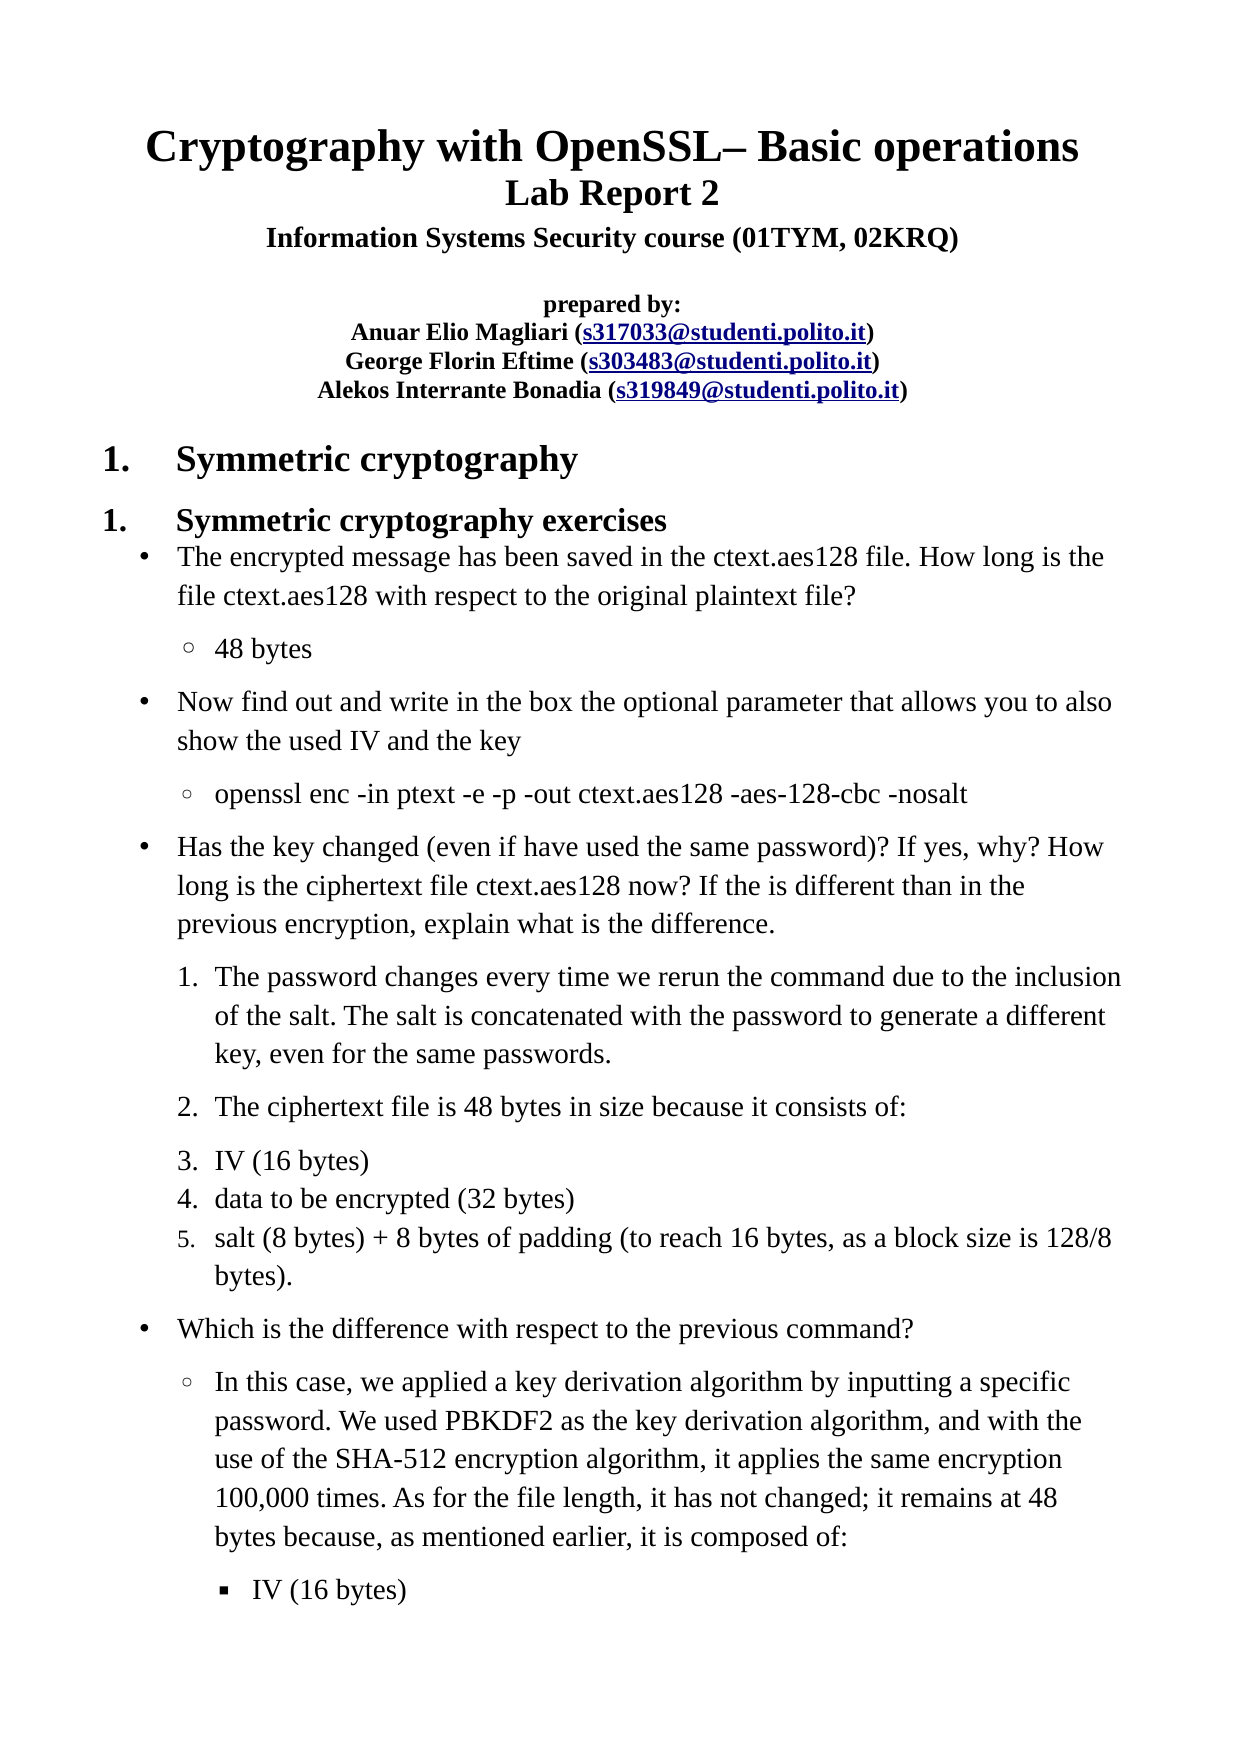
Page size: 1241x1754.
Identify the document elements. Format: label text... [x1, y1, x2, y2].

subtitle Anuar Elio Magliari (s317033@studenti.polito.it) [102, 317, 1123, 346]
list In this case, we applied a key derivation algorithm by inputting a specific password. We used PBKDF2 as the key derivation algorithm, and with the use of the SHA-512 encryption algorithm, it applies the same encryption 100,000 times. As for the file length, it has not changed; it remains at 48 bytes because, as mentioned earlier, it is composed of: [177, 1364, 1123, 1552]
list salt (8 bytes) + 8 bytes of padding (to reach 16 bytes, as a block size is 128/8 bytes). [177, 1220, 1123, 1292]
subtitle Symmetric cryptography exercises [102, 501, 1123, 539]
list openssl enc -in ptext -e -p -out ctext.aes128 -aes-128-cbc -nosalt [177, 776, 1123, 809]
list Now find out and write in the box the optional parameter that allows you to also show the used IV and the key [139, 684, 1123, 756]
subtitle Information Systems Security course (01TYM, 02KRQ) [102, 220, 1123, 254]
list IV (16 bytes) [177, 1143, 1123, 1176]
list Has the key changed (even if have used the same password)? If yes, why? How long is the ciphertext file ctext.aes128 now? If the is different than in the previous encryption, explain what is the difference. [139, 829, 1123, 940]
list Which is the difference with respect to the previous command? [139, 1311, 1123, 1345]
subtitle Cryptography with OpenSSL– Basic operations [102, 118, 1123, 171]
subtitle Symmetric cryptography [102, 437, 1123, 480]
list The encrypted message has been saved in the ctext.aes128 file. How long is the file ctext.aes128 with respect to the original plaintext file? [139, 539, 1123, 611]
list The ciphertext file is 48 bytes in size because it consists of: [177, 1089, 1123, 1123]
list IV (16 bytes) [214, 1572, 1123, 1605]
list data to be encrypted (32 bytes) [177, 1181, 1123, 1215]
subtitle George Florin Eftime (s303483@studenti.polito.it) [102, 346, 1123, 375]
list The password changes every time we rerun the command due to the inclusion of the salt. The salt is concatenated with the password to generate a different key, even for the same passwords. [177, 959, 1123, 1070]
list 48 bytes [177, 631, 1123, 664]
subtitle prepared by: [102, 289, 1123, 317]
subtitle Alekos Interrante Bonadia (s319849@studenti.polito.it) [102, 375, 1123, 404]
subtitle Lab Report 2 [102, 171, 1123, 214]
